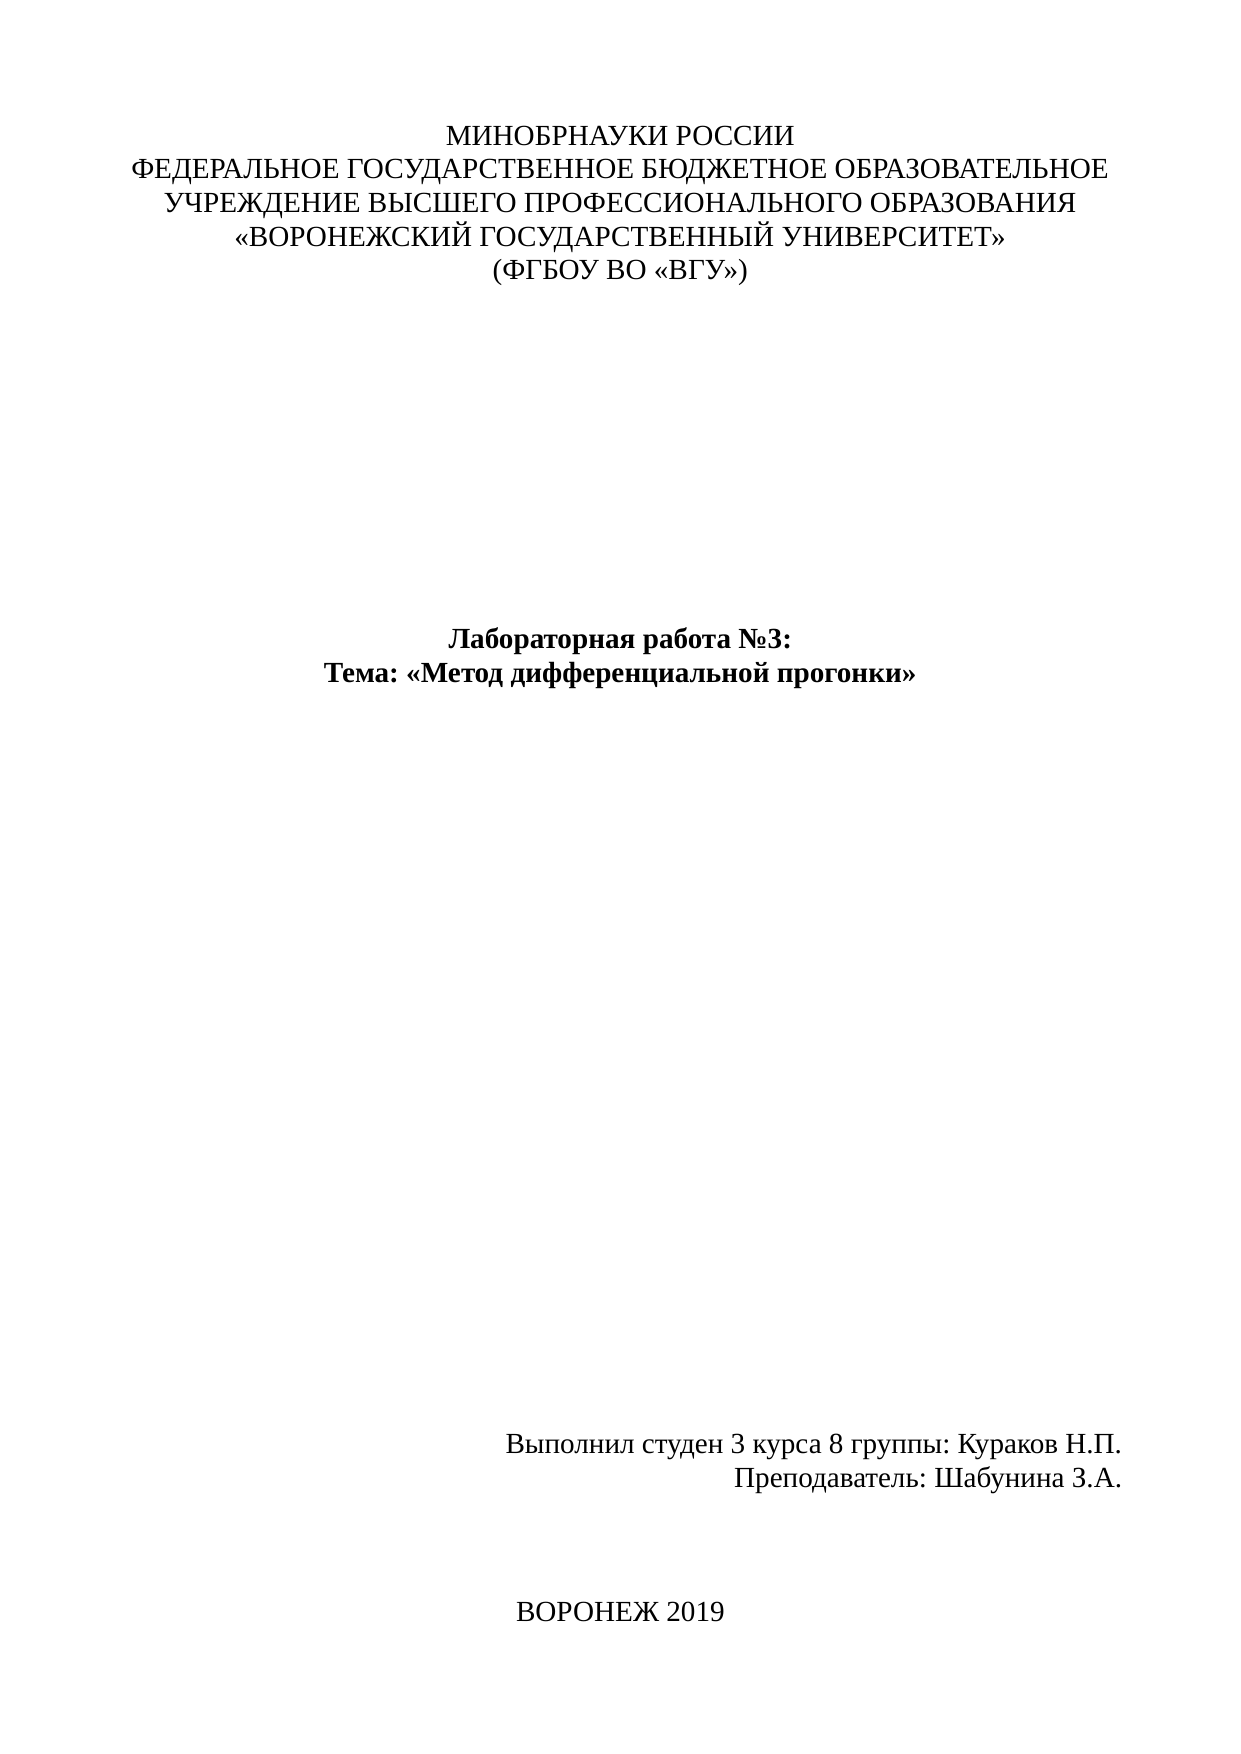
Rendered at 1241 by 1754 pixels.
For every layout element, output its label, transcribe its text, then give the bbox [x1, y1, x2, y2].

text Тема: «Метод дифференциальной прогонки» [118, 655, 1122, 688]
text МИНОБРНАУКИ РОССИИ [118, 118, 1122, 152]
text Лабораторная работа №3: [118, 621, 1122, 655]
text ФЕДЕРАЛЬНОЕ ГОСУДАРСТВЕННОЕ БЮДЖЕТНОЕ ОБРАЗОВАТЕЛЬНОЕ УЧРЕЖДЕНИЕ ВЫСШЕГО ПРОФЕССИОНАЛЬНОГО ОБРАЗОВАНИЯ «ВОРОНЕЖСКИЙ ГОСУДАРСТВЕННЫЙ УНИВЕРСИТЕТ» [118, 152, 1122, 252]
text (ФГБОУ ВО «ВГУ») [118, 252, 1122, 286]
text ВОРОНЕЖ 2019 [118, 1594, 1122, 1627]
text Преподаватель: Шабунина З.А. [118, 1460, 1122, 1493]
text Выполнил студен 3 курса 8 группы: Кураков Н.П. [118, 1426, 1122, 1460]
